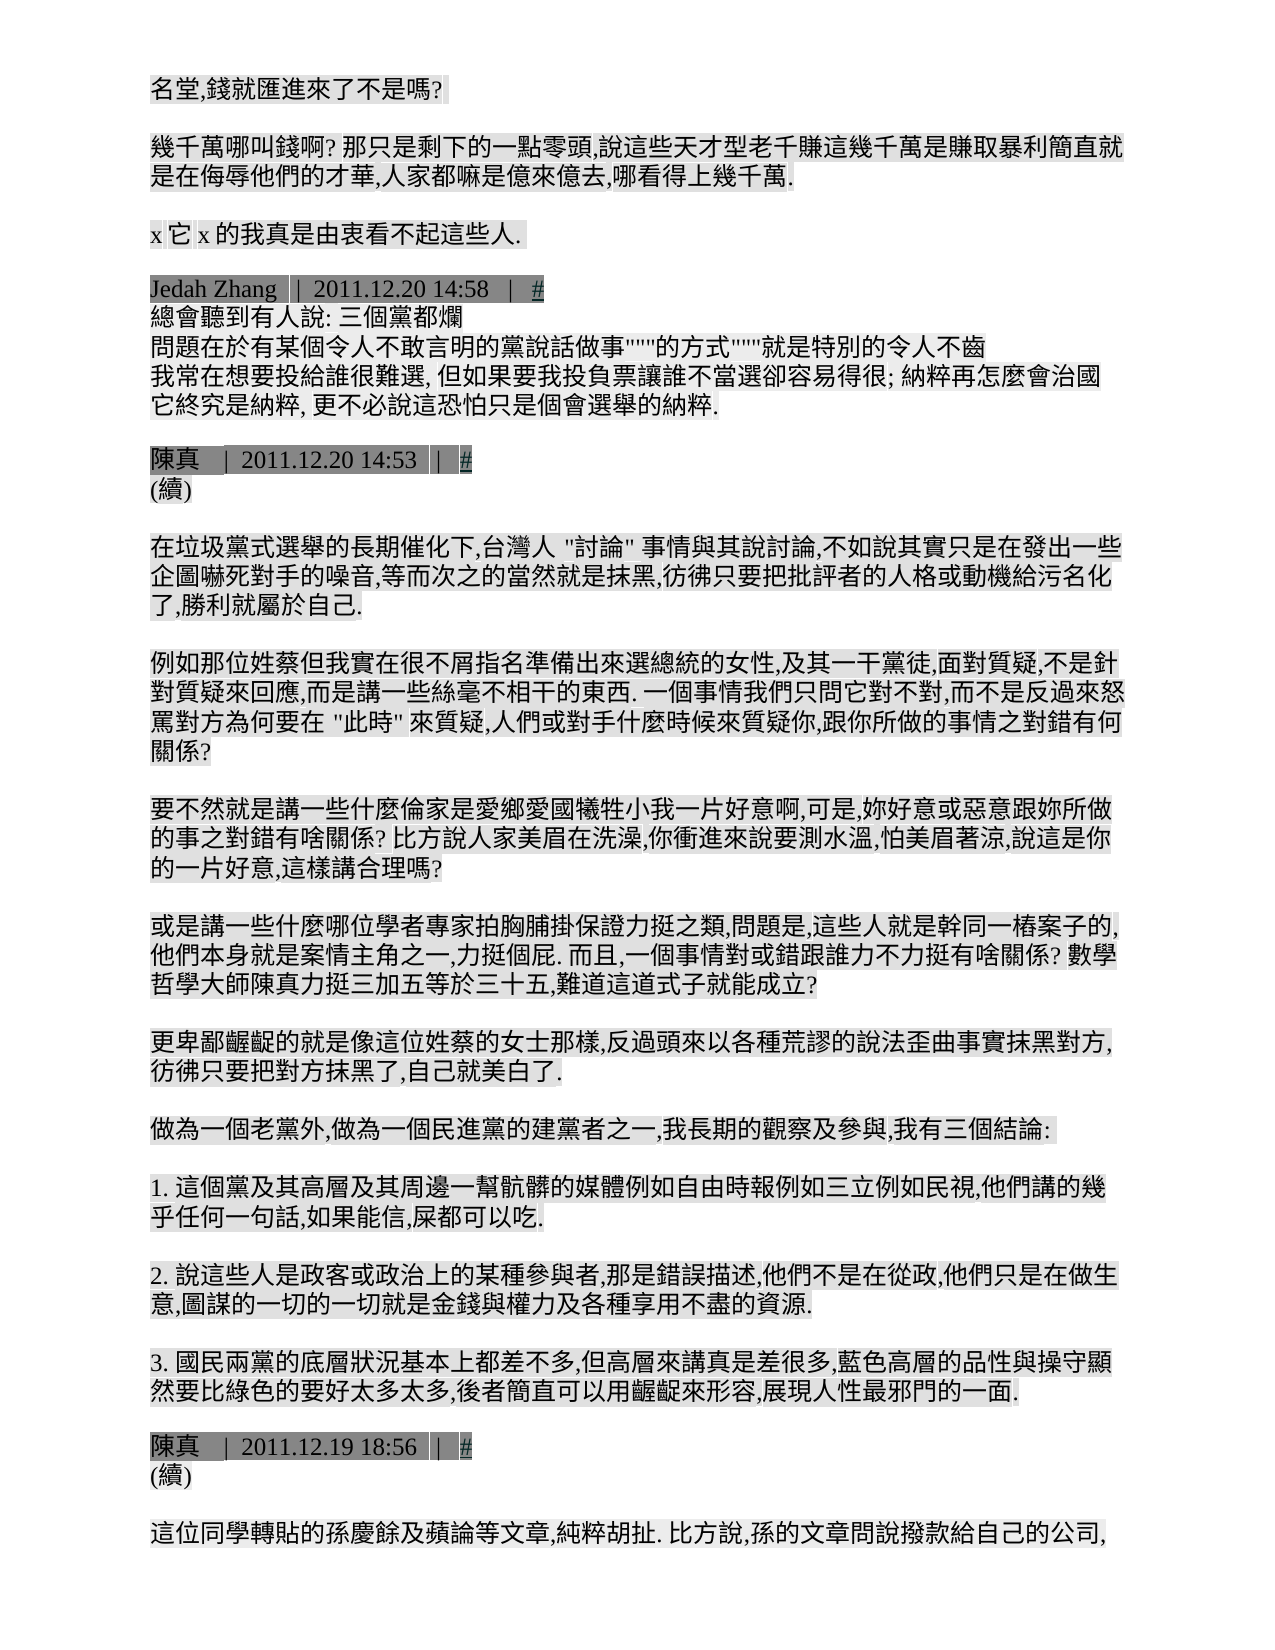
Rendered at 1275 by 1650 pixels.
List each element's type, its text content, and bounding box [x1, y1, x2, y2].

text Jedah Zhang | 2011.12.20 14:58 | # [150, 274, 1125, 303]
text (續) 這位同學轉貼的孫慶餘及蘋論等文章,純粹胡扯. 比方說,孫的文章問說撥款給自己的公司, [150, 1461, 1125, 1548]
text (續) 在垃圾黨式選舉的長期催化下,台灣人 "討論" 事情與其說討論,不如說其實只是在發出一些企圖嚇死對手的噪音,等而次之的當然就是抹黑,彷彿只要把批評者的人格或動機給污名化了,勝利就屬於自己. 例如那位姓蔡但我實在很不屑指名準備出來選總統的女性,及其一干黨徒,面對質疑,不是針對質疑來回應,而是講一些絲毫不相干的東西. 一個事情我們只問它對不對,而不是反過來怒罵對方為何要在 "此時" 來質疑,人們或對手什麼時候來質疑你,跟你所做的事情之對錯有何關係? 要不然就是講一些什麼倫家是愛鄉愛國犧牲小我一片好意啊,可是,妳好意或惡意跟妳所做的事之對錯有啥關係? 比方說人家美眉在洗澡,你衝進來說要測水溫,怕美眉著涼,說這是你的一片好意,這樣講合理嗎? 或是講一些什麼哪位學者專家拍胸脯掛保證力挺之類,問題是,這些人就是幹同一樁案子的,他們本身就是案情主角之一,力挺個屁. 而且,一個事情對或錯跟誰力不力挺有啥關係? 數學哲學大師陳真力挺三加五等於三十五,難道這道式子就能成立? 更卑鄙齷齪的就是像這位姓蔡的女士那樣,反過頭來以各種荒謬的說法歪曲事實抹黑對方,彷彿只要把對方抹黑了,自己就美白了. 做為一個老黨外,做為一個民進黨的建黨者之一,我長期的觀察及參與,我有三個結論: 1. 這個黨及其高層及其周邊一幫骯髒的媒體例如自由時報例如三立例如民視,他們講的幾乎任何一句話,如果能信,屎都可以吃. 2. 說這些人是政客或政治上的某種參與者,那是錯誤描述,他們不是在從政,他們只是在做生意,圖謀的一切的一切就是金錢與權力及各種享用不盡的資源. 3. 國民兩黨的底層狀況基本上都差不多,但高層來講真是差很多,藍色高層的品性與操守顯然要比綠色的要好太多太多,後者簡直可以用齷齪來形容,展現人性最邪門的一面. [150, 475, 1125, 1407]
text 陳真 | 2011.12.19 18:56 | # [150, 1432, 1125, 1461]
text 名堂,錢就匯進來了不是嗎? 幾千萬哪叫錢啊? 那只是剩下的一點零頭,說這些天才型老千賺這幾千萬是賺取暴利簡直就是在侮辱他們的才華,人家都嘛是億來億去,哪看得上幾千萬. x它x的我真是由衷看不起這些人. [150, 75, 1125, 249]
text 總會聽到有人說: 三個黨都爛 問題在於有某個令人不敢言明的黨說話做事"""的方式"""就是特別的令人不齒 我常在想要投給誰很難選, 但如果要我投負票讓誰不當選卻容易得很; 納粹再怎麼會治國它終究是納粹, 更不必說這恐怕只是個會選舉的納粹. [150, 303, 1125, 420]
text 陳真 | 2011.12.20 14:53 | # [150, 445, 1125, 475]
